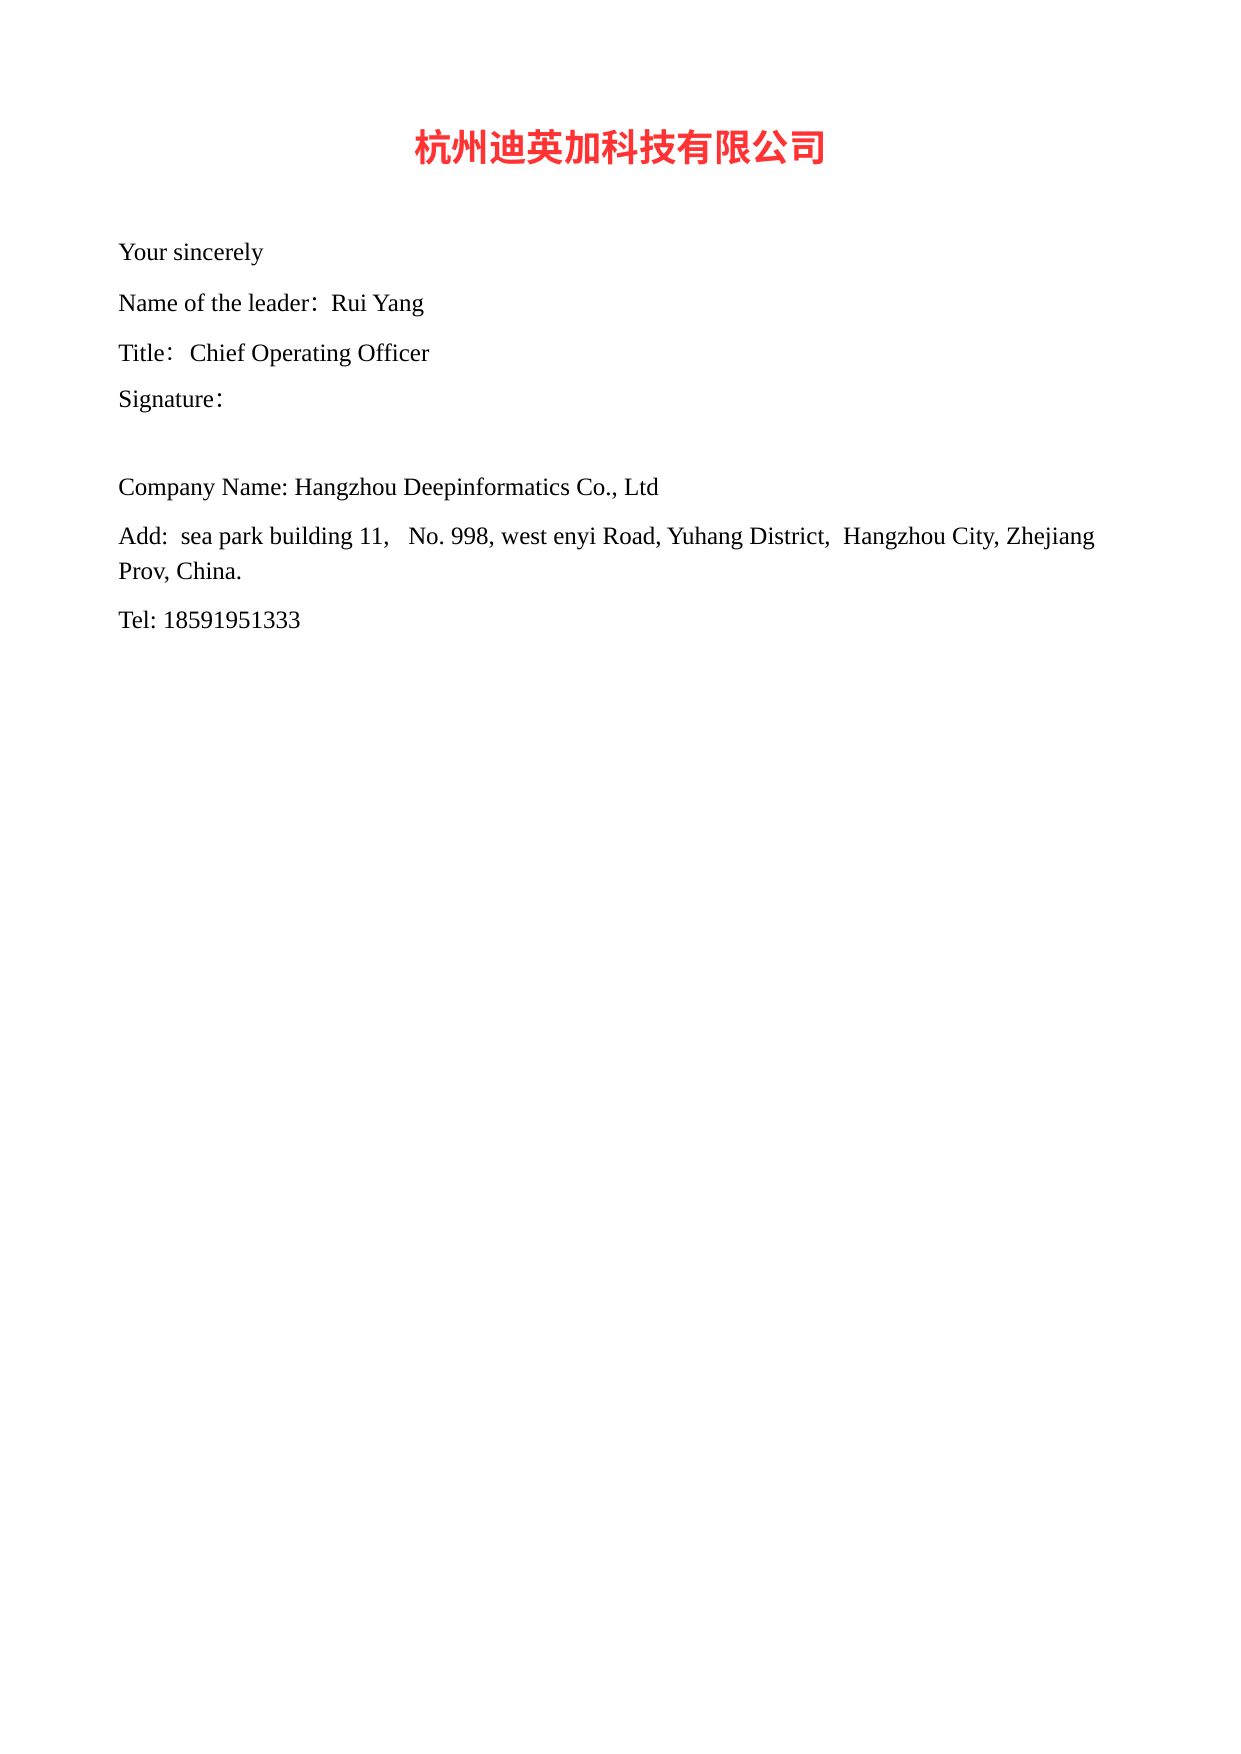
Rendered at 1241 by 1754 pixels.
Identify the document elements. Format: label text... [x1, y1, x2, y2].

text Your sincerely [118, 202, 1122, 266]
text Signature： [118, 382, 1122, 413]
text Company Name: Hangzhou Deepinformatics Co., Ltd [118, 472, 1122, 501]
text Name of the leader：Rui Yang [118, 286, 1122, 318]
text Tel: 18591951333 [118, 605, 1122, 633]
text Title：Chief Operating Officer [118, 338, 1122, 367]
text Add: sea park building 11, No. 998, west enyi Road, Yuhang District, Hangzhou City, Zhejiang Prov, China. [118, 521, 1122, 584]
